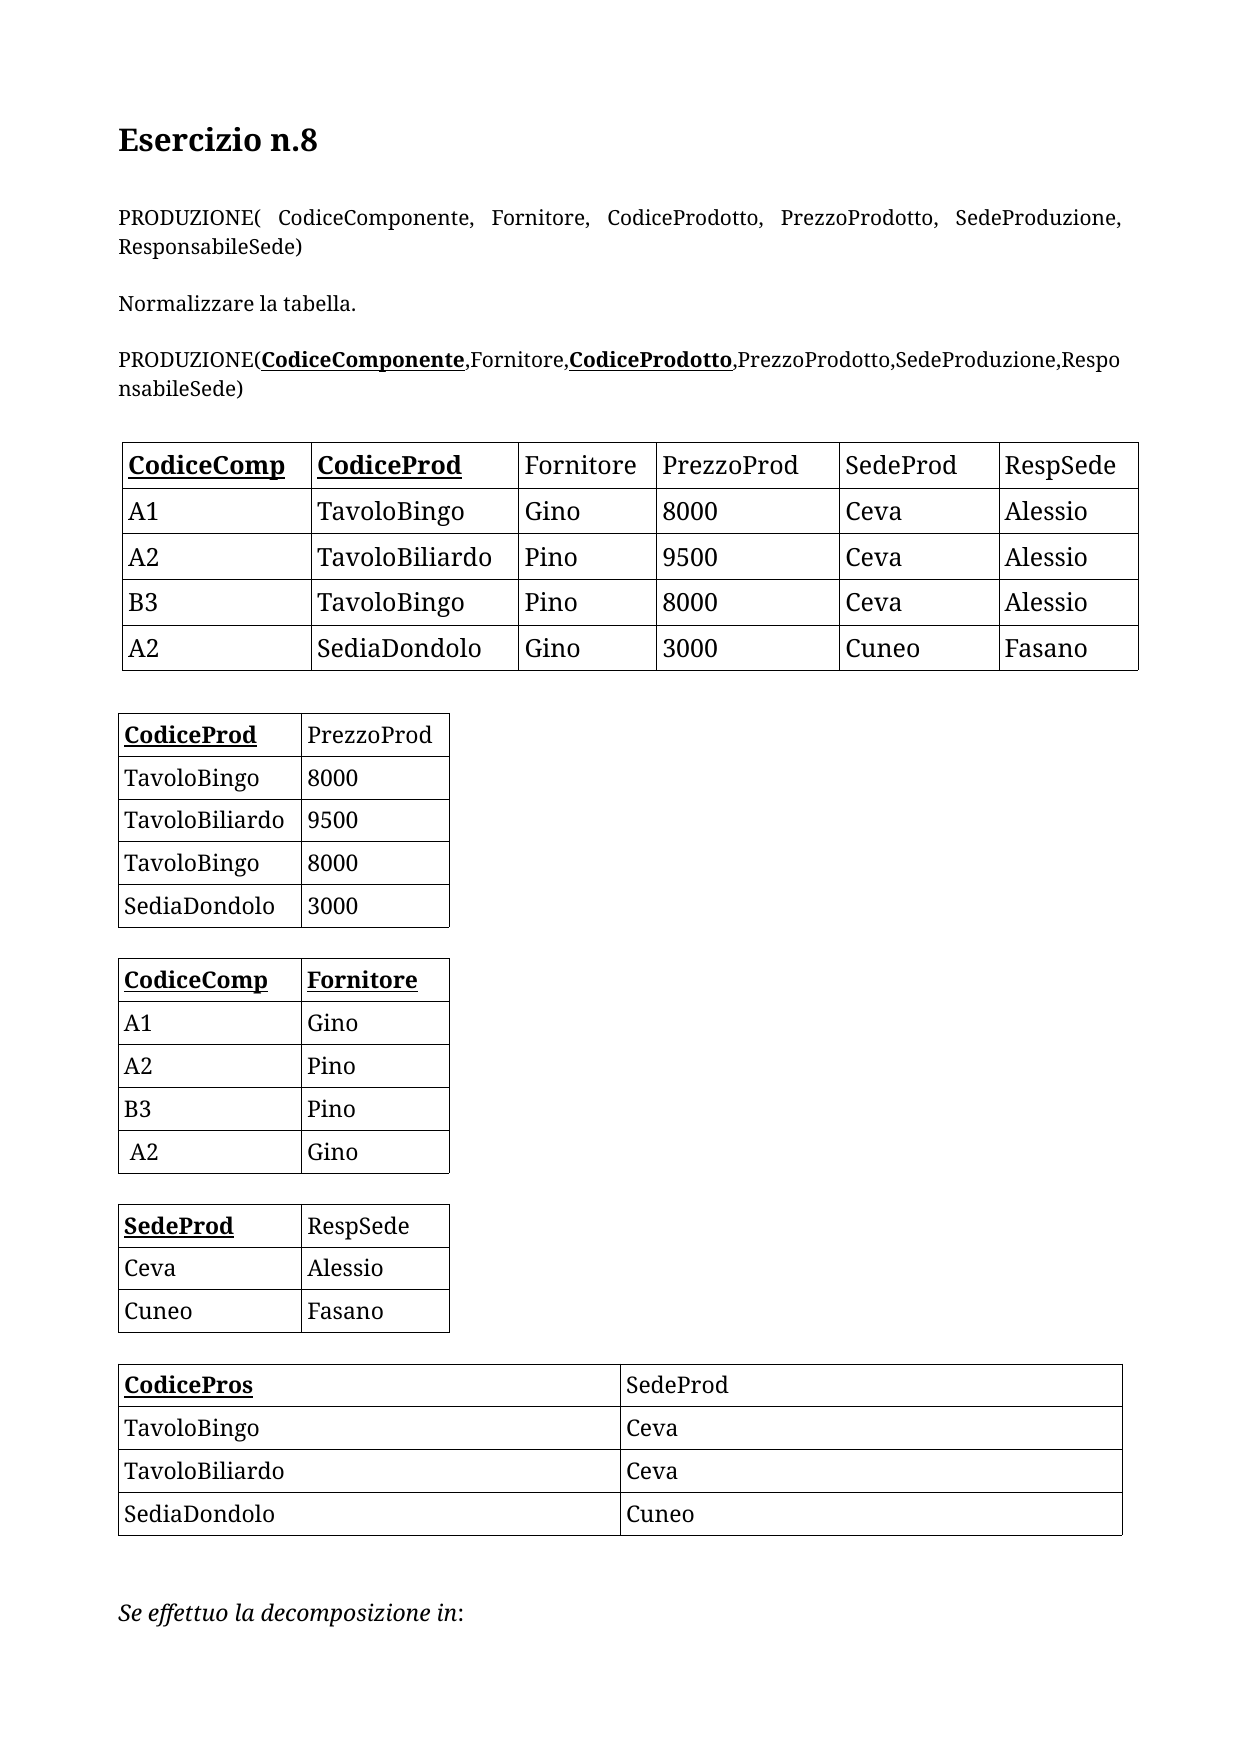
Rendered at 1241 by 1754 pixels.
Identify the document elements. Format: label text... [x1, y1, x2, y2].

table_cell 8000 [302, 842, 449, 884]
table_cell Fasano [1000, 626, 1138, 670]
table_cell Cuneo [621, 1493, 1122, 1535]
table_header CodicePros [119, 1365, 620, 1406]
table_header CodiceProd [312, 443, 518, 488]
table_cell TavoloBingo [312, 580, 518, 624]
table_cell TavoloBingo [119, 1407, 620, 1449]
table_cell TavoloBiliardo [119, 1450, 620, 1492]
table_header Fornitore [519, 443, 656, 488]
table_cell 3000 [302, 885, 449, 927]
table_cell TavoloBiliardo [312, 534, 518, 579]
table_cell Fasano [302, 1290, 449, 1332]
table_header CodiceComp [119, 959, 301, 1001]
table_header SedeProd [840, 443, 999, 488]
table_cell 3000 [657, 626, 839, 670]
text Se effettuo la decomposizione in: [118, 1597, 1122, 1629]
table_cell Gino [302, 1002, 449, 1044]
table_cell A1 [123, 489, 311, 533]
table_header CodiceComp [123, 443, 311, 488]
table_cell Alessio [302, 1248, 449, 1289]
table_cell Gino [302, 1131, 449, 1172]
table_header Fornitore [302, 959, 449, 1001]
table_header PrezzoProd [657, 443, 839, 488]
table_cell B3 [119, 1088, 301, 1129]
table_cell Pino [519, 580, 656, 624]
table_cell SediaDondolo [119, 885, 301, 927]
table_cell A2 [123, 534, 311, 579]
table_cell B3 [123, 580, 311, 624]
table_cell Pino [519, 534, 656, 579]
table_cell TavoloBiliardo [119, 800, 301, 841]
text PRODUZIONE(CodiceComponente,Fornitore,CodiceProdotto,PrezzoProdotto,SedeProduzione,ResponsabileSede) [118, 346, 1122, 402]
table_cell Ceva [840, 580, 999, 624]
table_cell TavoloBingo [312, 489, 518, 533]
table_header SedeProd [119, 1205, 301, 1247]
table_cell A2 [119, 1131, 301, 1172]
table_cell 8000 [657, 489, 839, 533]
text PRODUZIONE( CodiceComponente, Fornitore, CodiceProdotto, PrezzoProdotto, SedeProduzione, ResponsabileSede) [118, 203, 1122, 260]
table_cell 8000 [657, 580, 839, 624]
table_cell Cuneo [119, 1290, 301, 1332]
table_cell Alessio [1000, 534, 1138, 579]
table_cell Ceva [621, 1450, 1122, 1492]
table_cell Pino [302, 1045, 449, 1087]
table_cell Alessio [1000, 580, 1138, 624]
table_header CodiceProd [119, 714, 301, 756]
table_cell Gino [519, 626, 656, 670]
table_cell A2 [119, 1045, 301, 1087]
text Esercizio n.8 [118, 118, 1122, 161]
table_header RespSede [1000, 443, 1138, 488]
table_cell Gino [519, 489, 656, 533]
table_cell TavoloBingo [119, 842, 301, 884]
table_cell A2 [123, 626, 311, 670]
table_header PrezzoProd [302, 714, 449, 756]
table_cell Ceva [119, 1248, 301, 1289]
table_header RespSede [302, 1205, 449, 1247]
table_cell SediaDondolo [312, 626, 518, 670]
table_cell SediaDondolo [119, 1493, 620, 1535]
table_cell 8000 [302, 757, 449, 798]
table_cell Ceva [621, 1407, 1122, 1449]
text Normalizzare la tabella. [118, 289, 1122, 317]
table_cell 9500 [657, 534, 839, 579]
table_cell TavoloBingo [119, 757, 301, 798]
table_cell Cuneo [840, 626, 999, 670]
table_cell Ceva [840, 489, 999, 533]
table_cell Alessio [1000, 489, 1138, 533]
table_header SedeProd [621, 1365, 1122, 1406]
table_cell A1 [119, 1002, 301, 1044]
table_cell Ceva [840, 534, 999, 579]
table_cell 9500 [302, 800, 449, 841]
table_cell Pino [302, 1088, 449, 1129]
